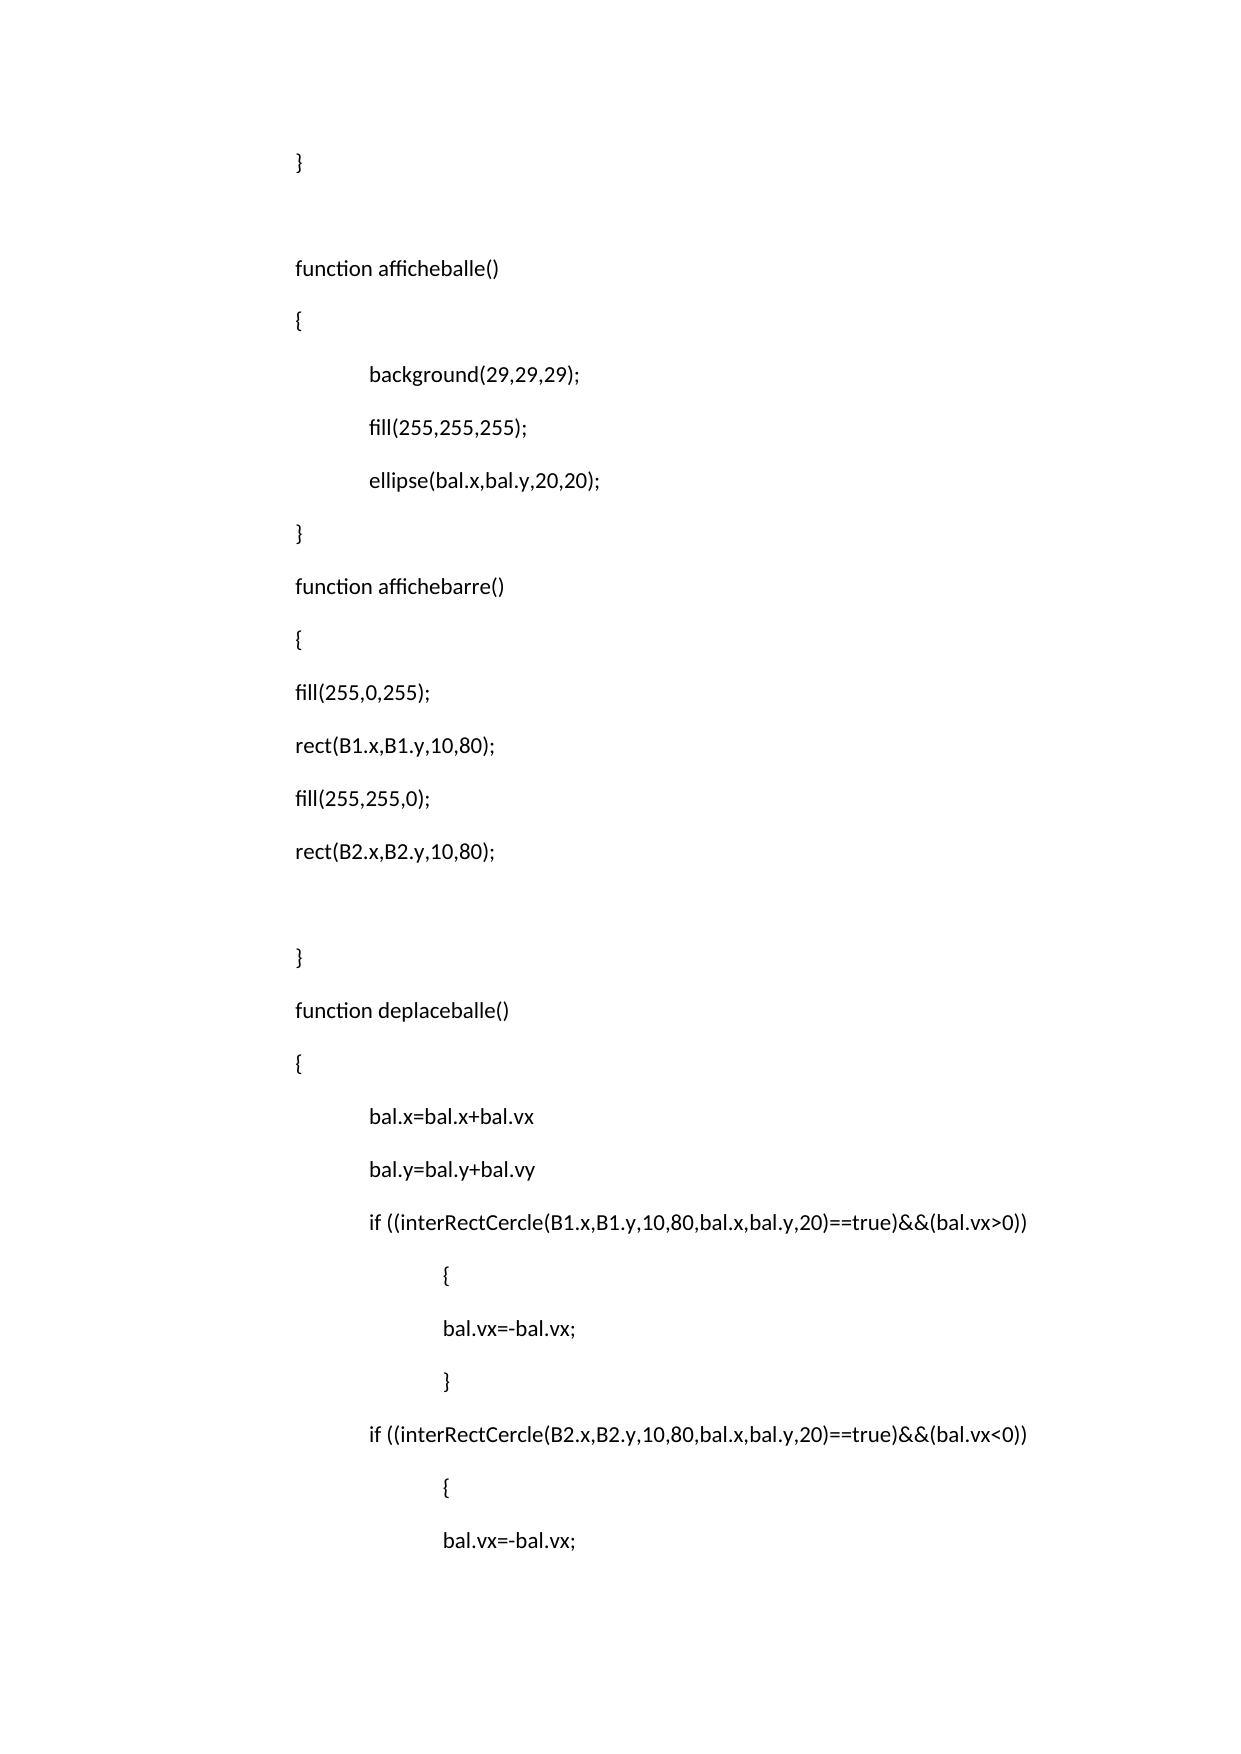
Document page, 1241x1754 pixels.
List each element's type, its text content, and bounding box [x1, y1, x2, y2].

text bal.x=bal.x+bal.vx [148, 1102, 1093, 1130]
text fill(255,255,0); [148, 784, 1093, 812]
text { [148, 1473, 1093, 1501]
text { [148, 1049, 1093, 1077]
text rect(B2.x,B2.y,10,80); [148, 837, 1093, 865]
text function affichebarre() [148, 572, 1093, 600]
text function deplaceballe() [148, 996, 1093, 1024]
text } [148, 943, 1093, 971]
text function afficheballe() [148, 254, 1093, 282]
text } [148, 148, 1093, 176]
text bal.y=bal.y+bal.vy [148, 1155, 1093, 1183]
text } [148, 1367, 1093, 1395]
text ellipse(bal.x,bal.y,20,20); [148, 466, 1093, 494]
text if ((interRectCercle(B2.x,B2.y,10,80,bal.x,bal.y,20)==true)&&(bal.vx<0)) [148, 1420, 1093, 1448]
text { [148, 1261, 1093, 1289]
text bal.vx=-bal.vx; [148, 1526, 1093, 1554]
text } [148, 519, 1093, 547]
text if ((interRectCercle(B1.x,B1.y,10,80,bal.x,bal.y,20)==true)&&(bal.vx>0)) [148, 1208, 1093, 1236]
text { [148, 625, 1093, 653]
text { [148, 307, 1093, 335]
text rect(B1.x,B1.y,10,80); [148, 731, 1093, 759]
text bal.vx=-bal.vx; [148, 1314, 1093, 1342]
text fill(255,0,255); [148, 678, 1093, 706]
text fill(255,255,255); [148, 413, 1093, 441]
text background(29,29,29); [148, 360, 1093, 388]
